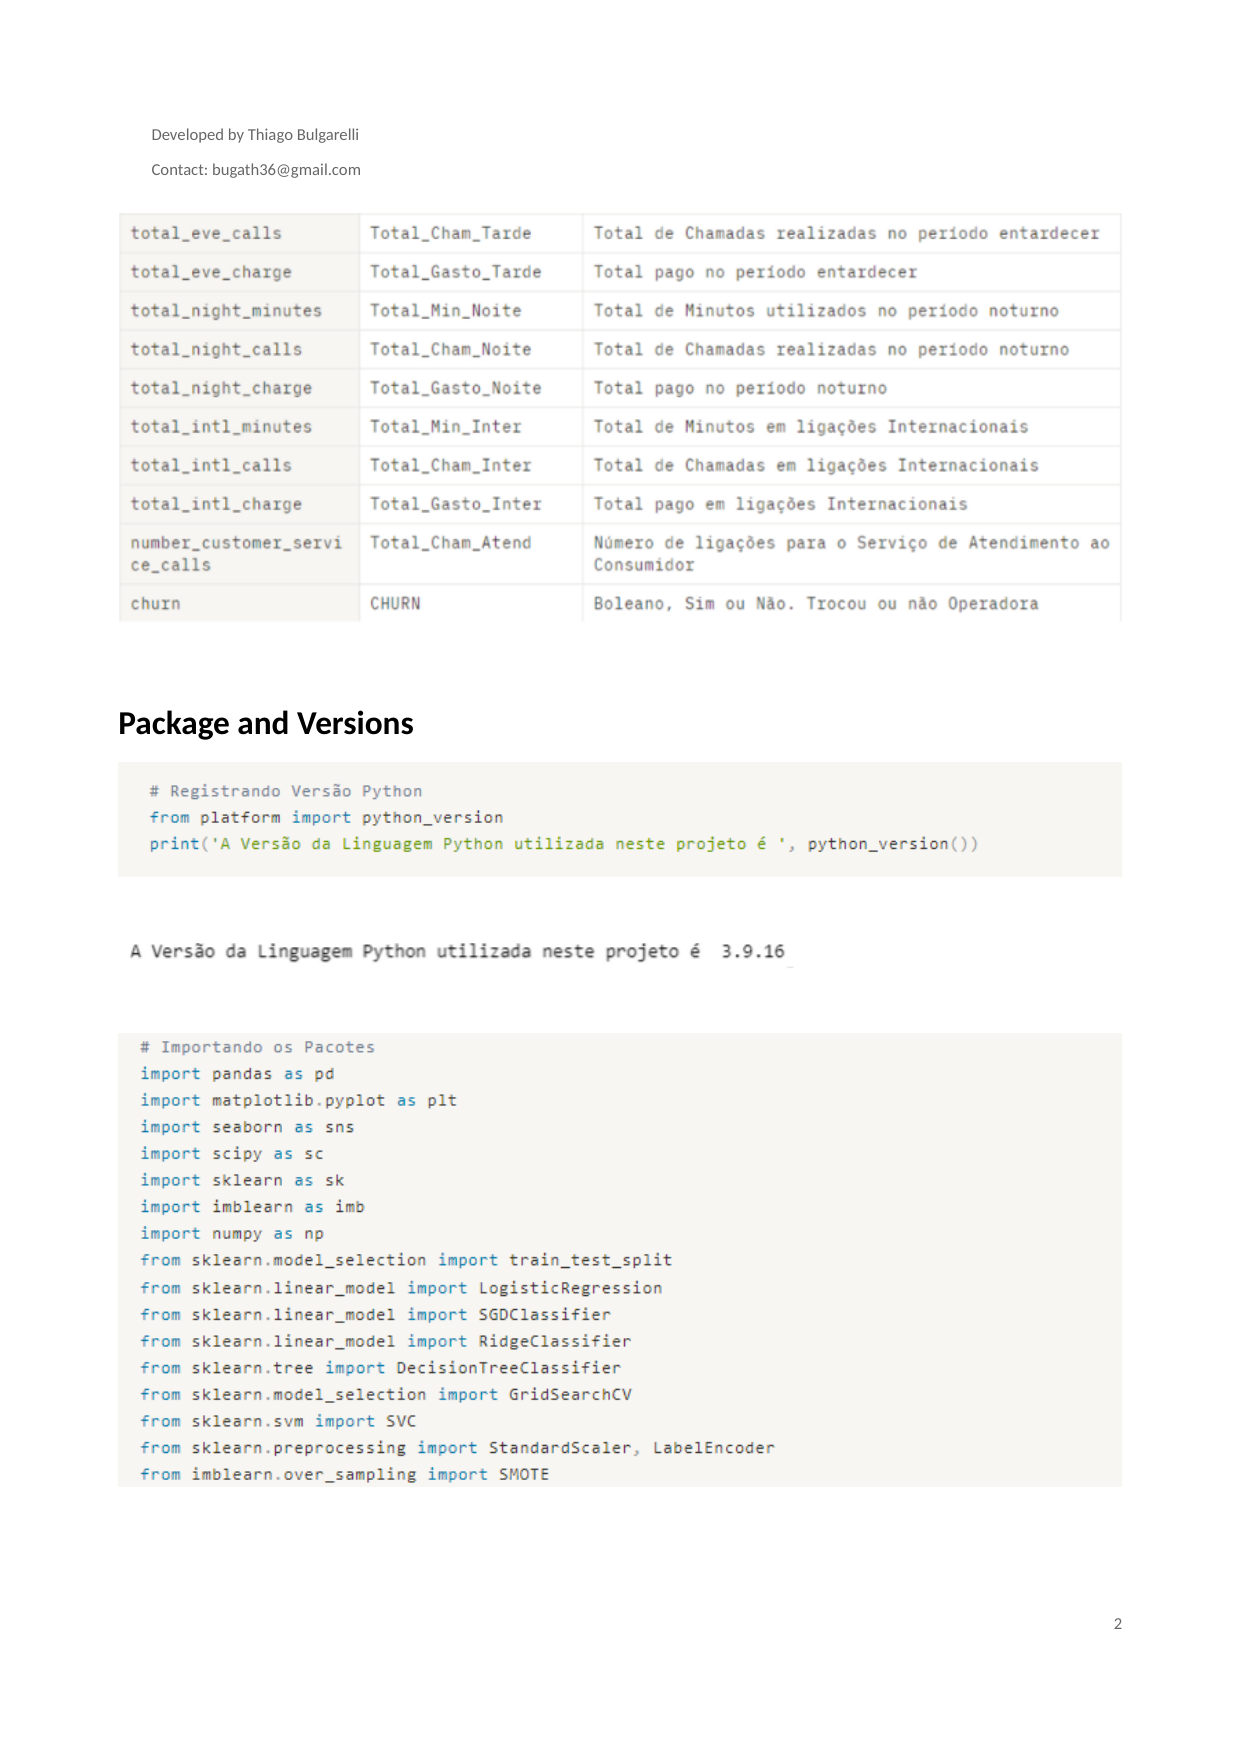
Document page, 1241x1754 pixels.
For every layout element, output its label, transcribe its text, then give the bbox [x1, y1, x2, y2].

subtitle Package and Versions [118, 702, 1122, 743]
picture [118, 931, 1123, 975]
picture [118, 213, 1123, 623]
picture [118, 1033, 1123, 1487]
picture [118, 762, 1123, 877]
